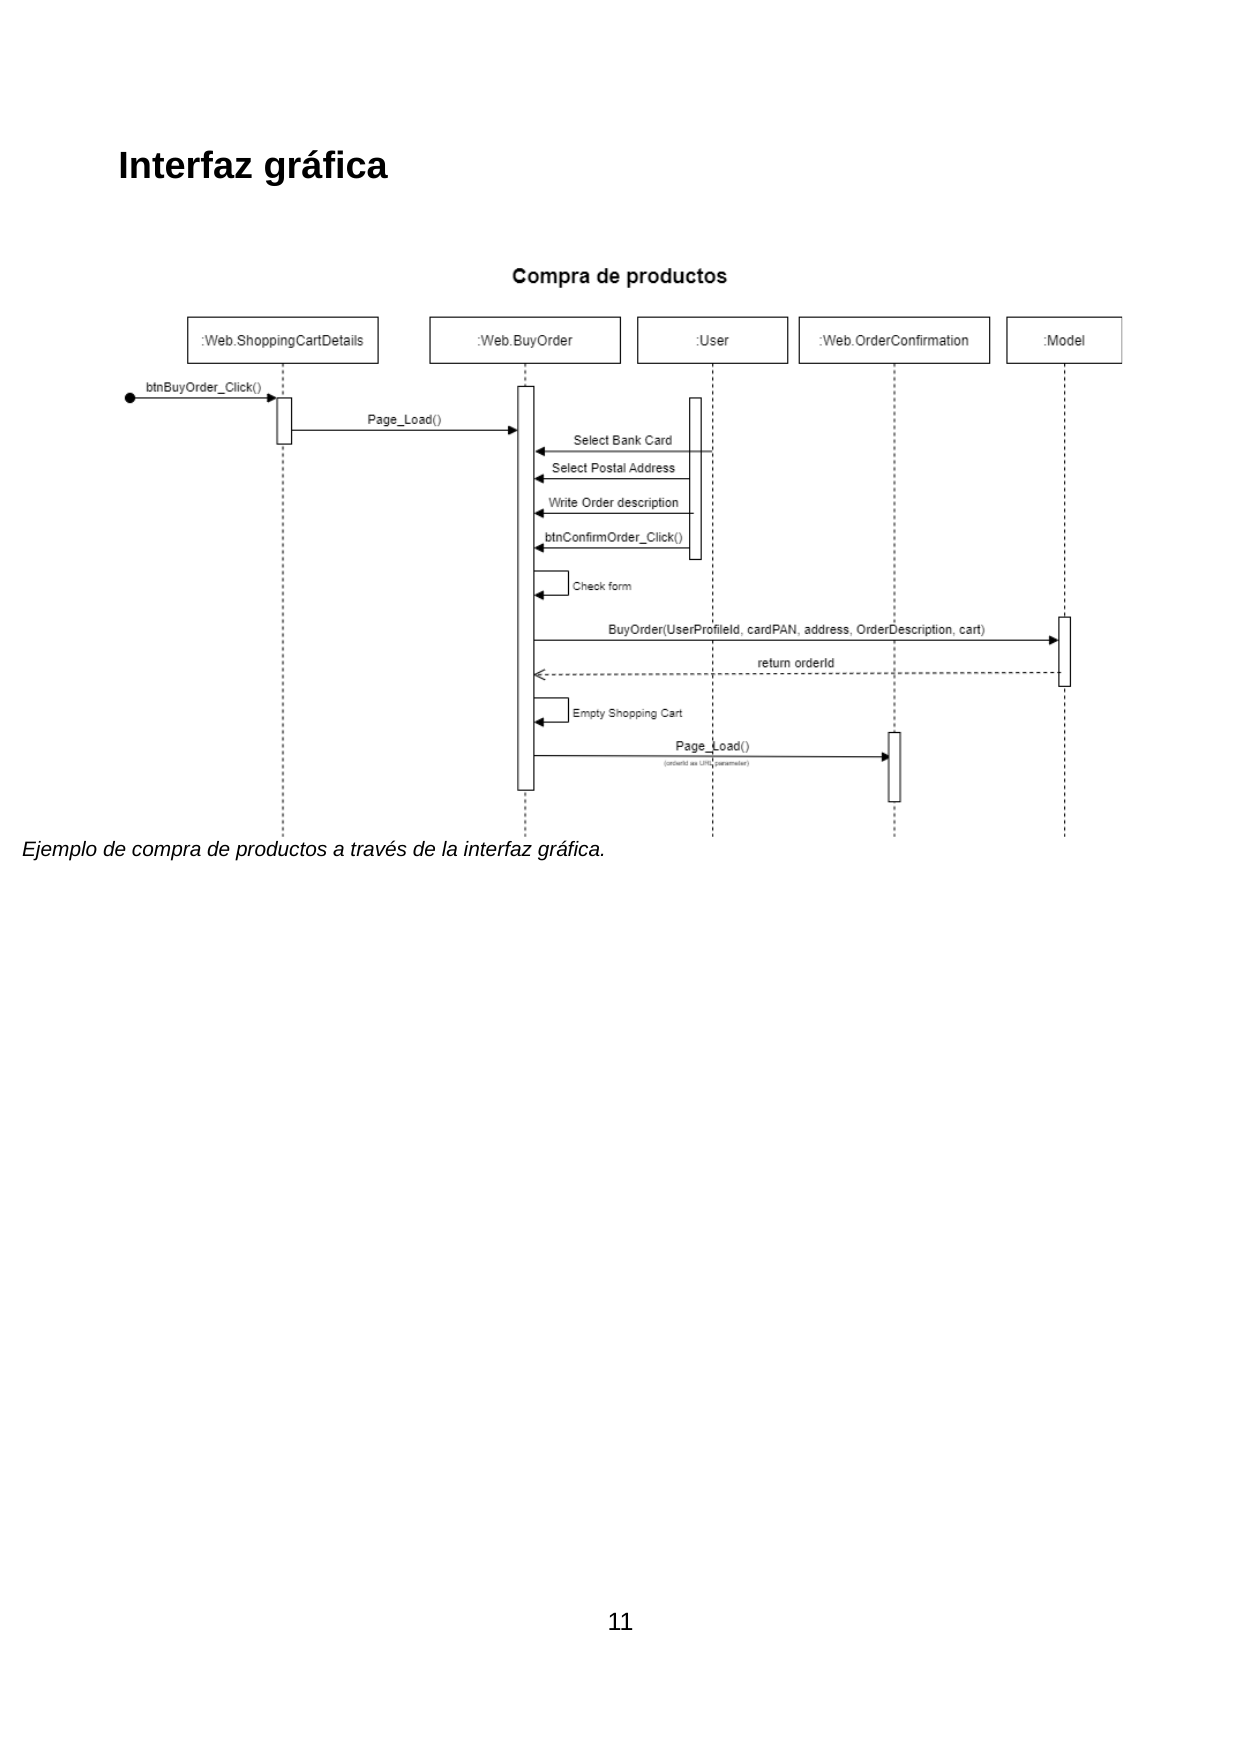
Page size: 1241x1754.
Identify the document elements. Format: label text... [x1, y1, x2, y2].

subtitle Interfaz gráfica [118, 143, 1122, 187]
text Ejemplo de compra de productos a través de la interfaz gráfica. [22, 259, 1218, 861]
picture [118, 259, 1123, 837]
